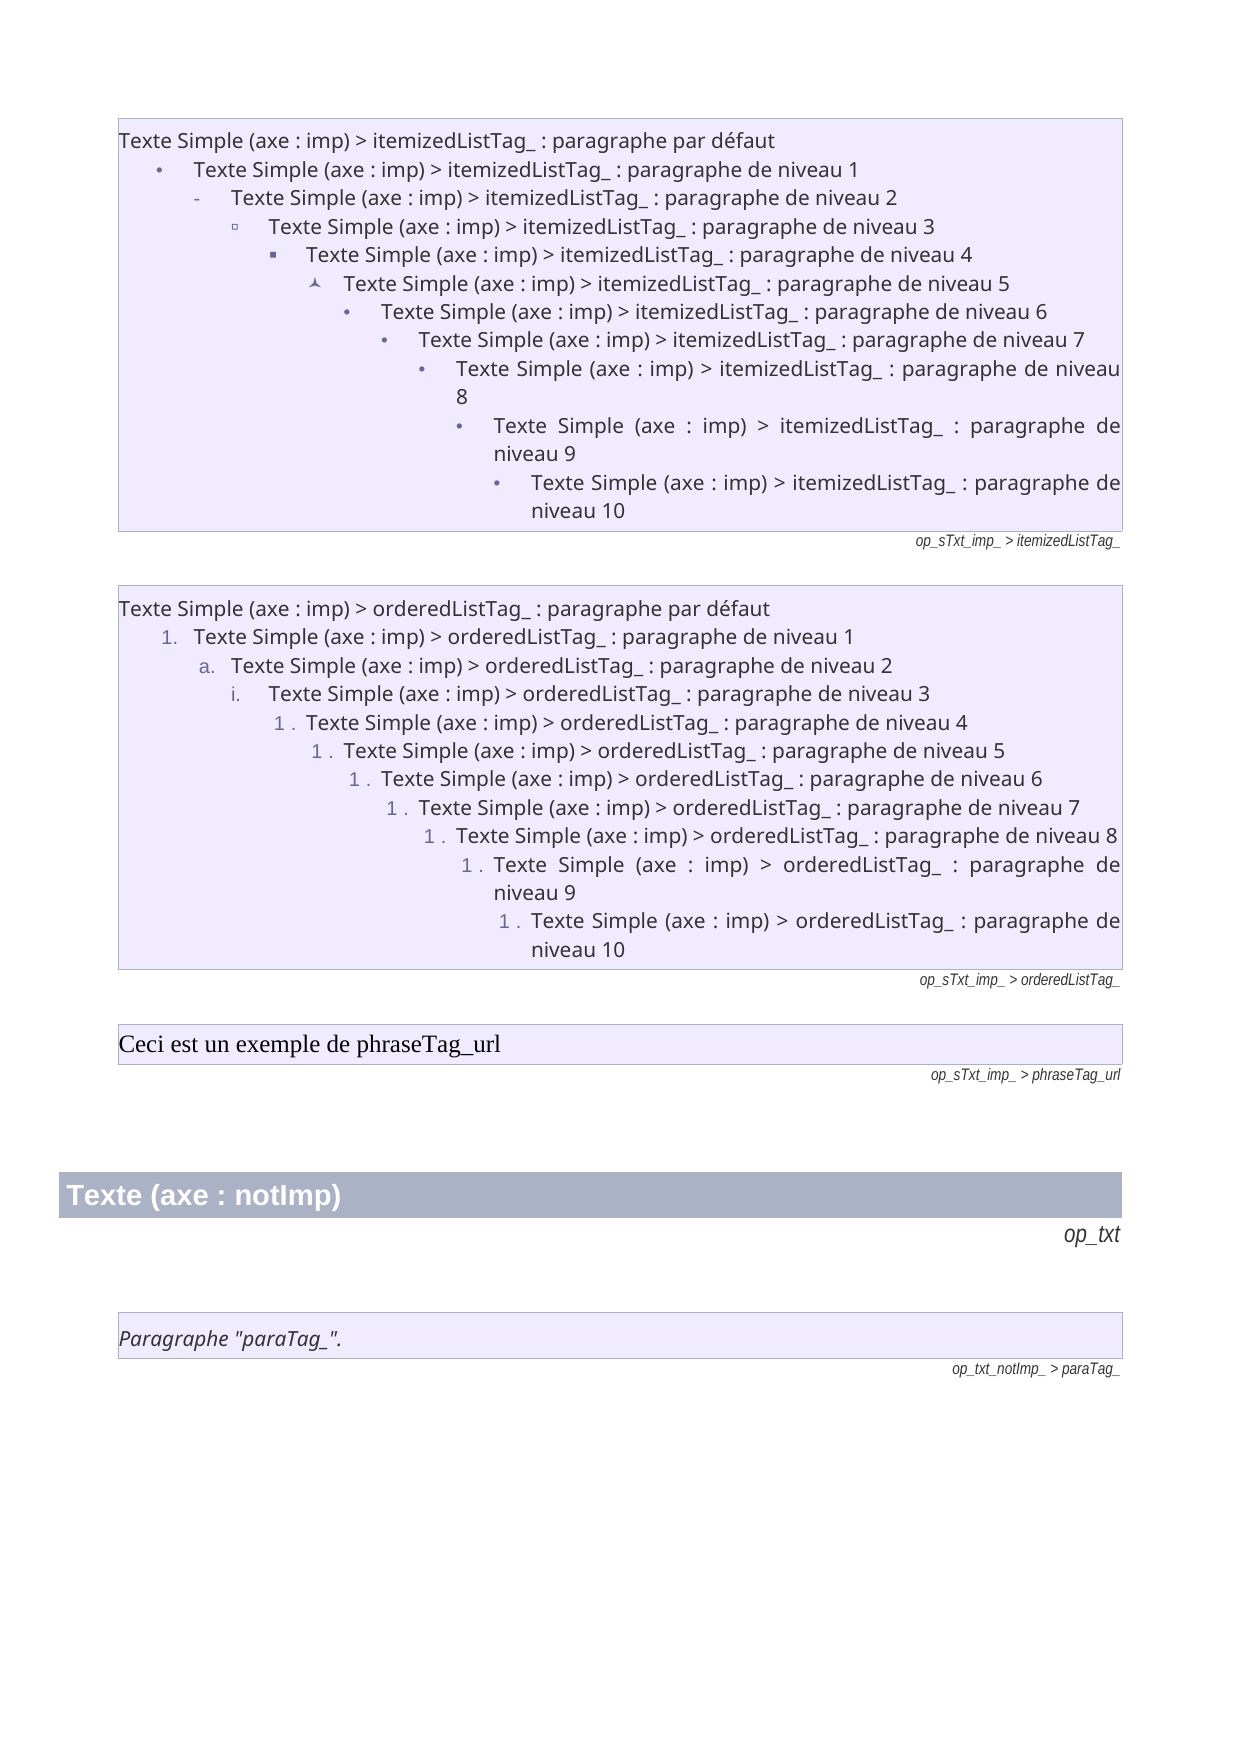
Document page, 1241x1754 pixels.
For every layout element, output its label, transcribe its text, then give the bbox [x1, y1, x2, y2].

title op_sTxt_imp_ > phraseTag_url [118, 1065, 1122, 1083]
table_header Paragraphe "paraTag_". [119, 1313, 1122, 1358]
subtitle op_txt [118, 1218, 1122, 1247]
table_header Texte Simple (axe : imp) > itemizedListTag_ : paragraphe par défaut Texte Simple (axe : imp) > itemizedListTag_ : paragraphe de niveau 1 Texte Simple (axe : imp) > itemizedListTag_ : paragraphe de niveau 2 Texte Simple (axe : imp) > itemizedListTag_ : paragraphe de niveau 3 Texte Simple (axe : imp) > itemizedListTag_ : paragraphe de niveau 4 Texte Simple (axe : imp) > itemizedListTag_ : paragraphe de niveau 5 Texte Simple (axe : imp) > itemizedListTag_ : paragraphe de niveau 6 Texte Simple (axe : imp) > itemizedListTag_ : paragraphe de niveau 7 Texte Simple (axe : imp) > itemizedListTag_ : paragraphe de niveau 8 Texte Simple (axe : imp) > itemizedListTag_ : paragraphe de niveau 9 Texte Simple (axe : imp) > itemizedListTag_ : paragraphe de niveau 10 [119, 119, 1122, 531]
title op_txt_notImp_ > paraTag_ [118, 1359, 1122, 1378]
table_header Texte Simple (axe : imp) > orderedListTag_ : paragraphe par défaut Texte Simple (axe : imp) > orderedListTag_ : paragraphe de niveau 1 Texte Simple (axe : imp) > orderedListTag_ : paragraphe de niveau 2 Texte Simple (axe : imp) > orderedListTag_ : paragraphe de niveau 3 Texte Simple (axe : imp) > orderedListTag_ : paragraphe de niveau 4 Texte Simple (axe : imp) > orderedListTag_ : paragraphe de niveau 5 Texte Simple (axe : imp) > orderedListTag_ : paragraphe de niveau 6 Texte Simple (axe : imp) > orderedListTag_ : paragraphe de niveau 7 Texte Simple (axe : imp) > orderedListTag_ : paragraphe de niveau 8 Texte Simple (axe : imp) > orderedListTag_ : paragraphe de niveau 9 Texte Simple (axe : imp) > orderedListTag_ : paragraphe de niveau 10 [119, 586, 1122, 969]
title op_sTxt_imp_ > orderedListTag_ [118, 970, 1122, 989]
title op_sTxt_imp_ > itemizedListTag_ [118, 532, 1122, 550]
table_header Ceci est un exemple de phraseTag_url [119, 1025, 1122, 1064]
title Texte (axe : notImp) [60, 1173, 1122, 1217]
